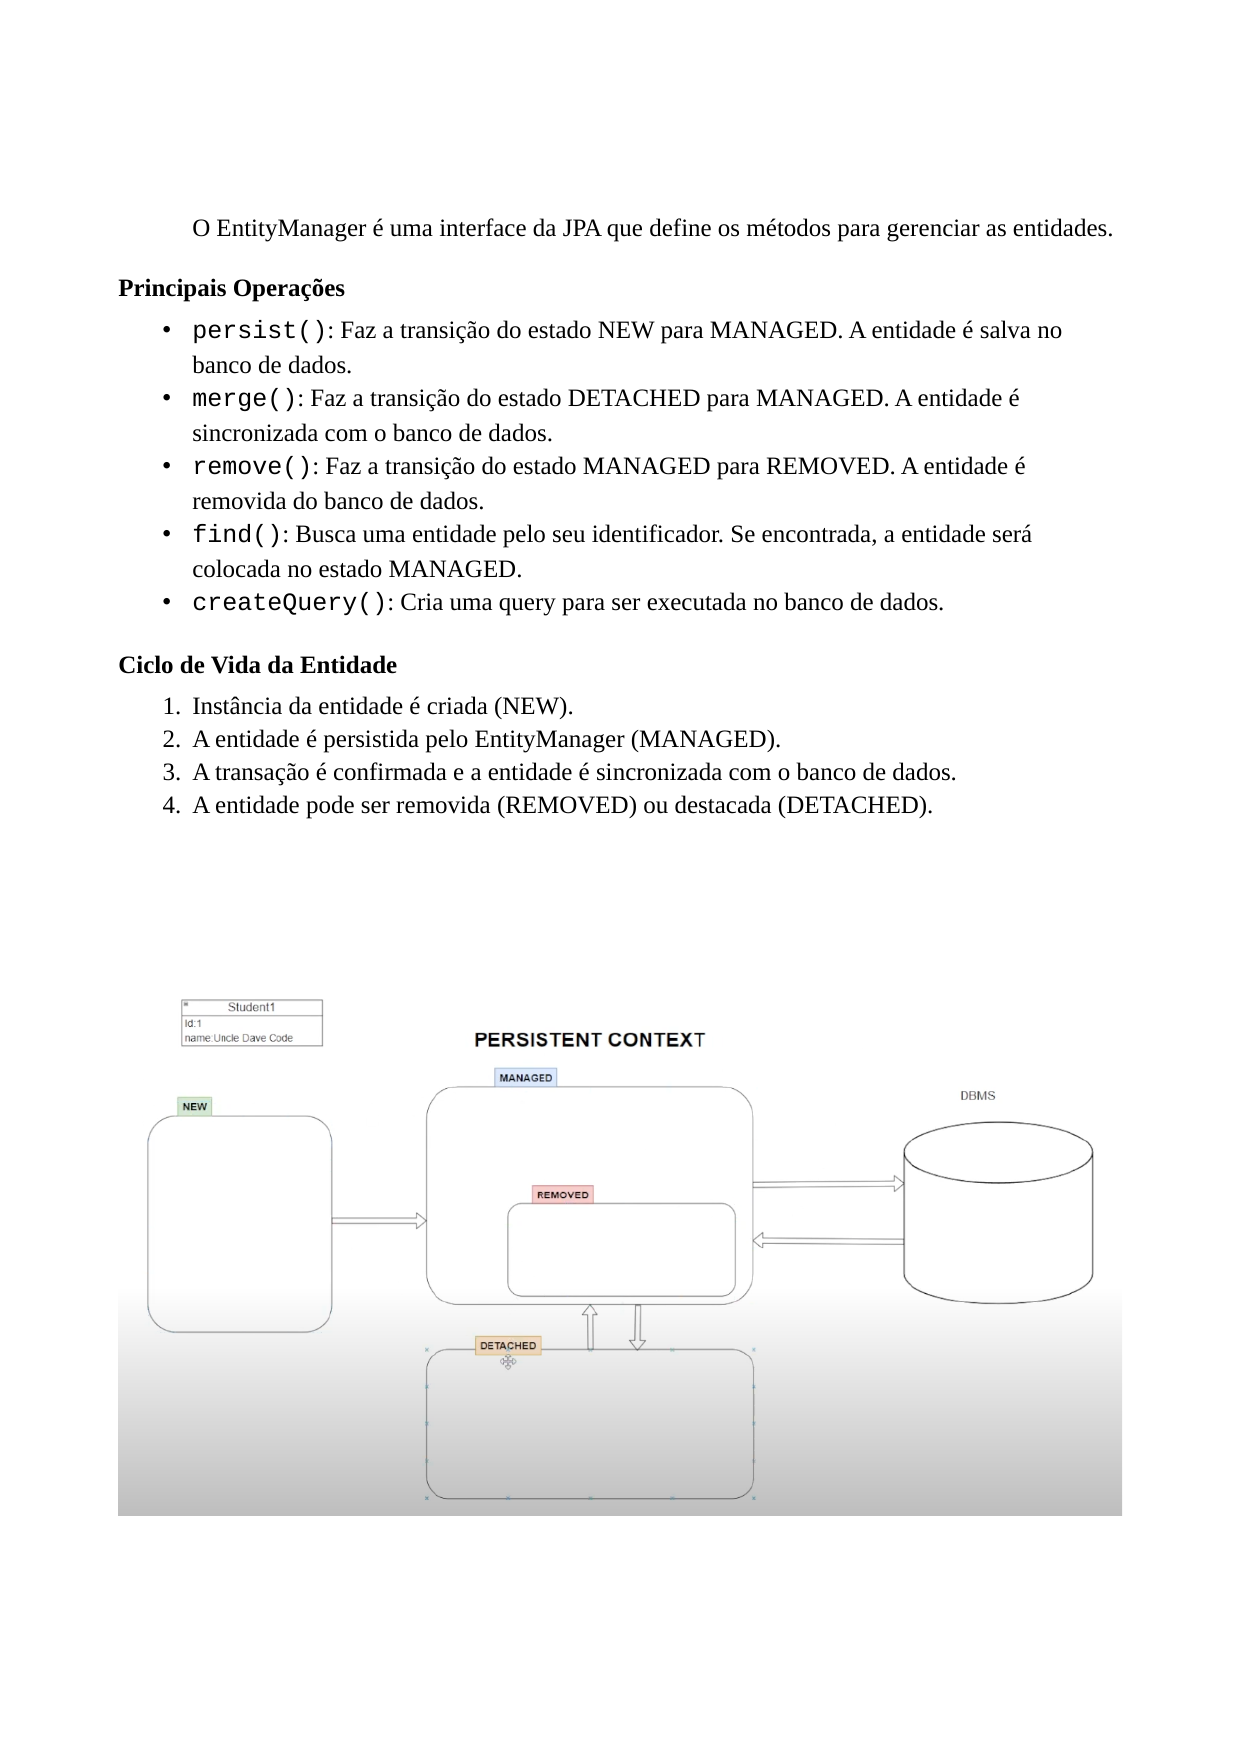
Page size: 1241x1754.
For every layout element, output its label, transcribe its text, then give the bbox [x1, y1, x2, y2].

list createQuery(): Cria uma query para ser executada no banco de dados. [162, 587, 1122, 618]
list A transação é confirmada e a entidade é sincronizada com o banco de dados. [162, 757, 1122, 786]
list find(): Busca uma entidade pelo seu identificador. Se encontrada, a entidade será colocada no estado MANAGED. [162, 519, 1122, 583]
subtitle Ciclo de Vida da Entidade [118, 650, 1122, 678]
picture [118, 980, 1123, 1516]
list A entidade é persistida pelo EntityManager (MANAGED). [162, 724, 1122, 753]
list remove(): Faz a transição do estado MANAGED para REMOVED. A entidade é removida do banco de dados. [162, 451, 1122, 515]
list O EntityManager é uma interface da JPA que define os métodos para gerenciar as entidades. [162, 213, 1122, 242]
subtitle Principais Operações [118, 273, 1122, 302]
list A entidade pode ser removida (REMOVED) ou destacada (DETACHED). [162, 790, 1122, 819]
list Instância da entidade é criada (NEW). [162, 691, 1122, 720]
list merge(): Faz a transição do estado DETACHED para MANAGED. A entidade é sincronizada com o banco de dados. [162, 383, 1122, 447]
list persist(): Faz a transição do estado NEW para MANAGED. A entidade é salva no banco de dados. [162, 315, 1122, 378]
